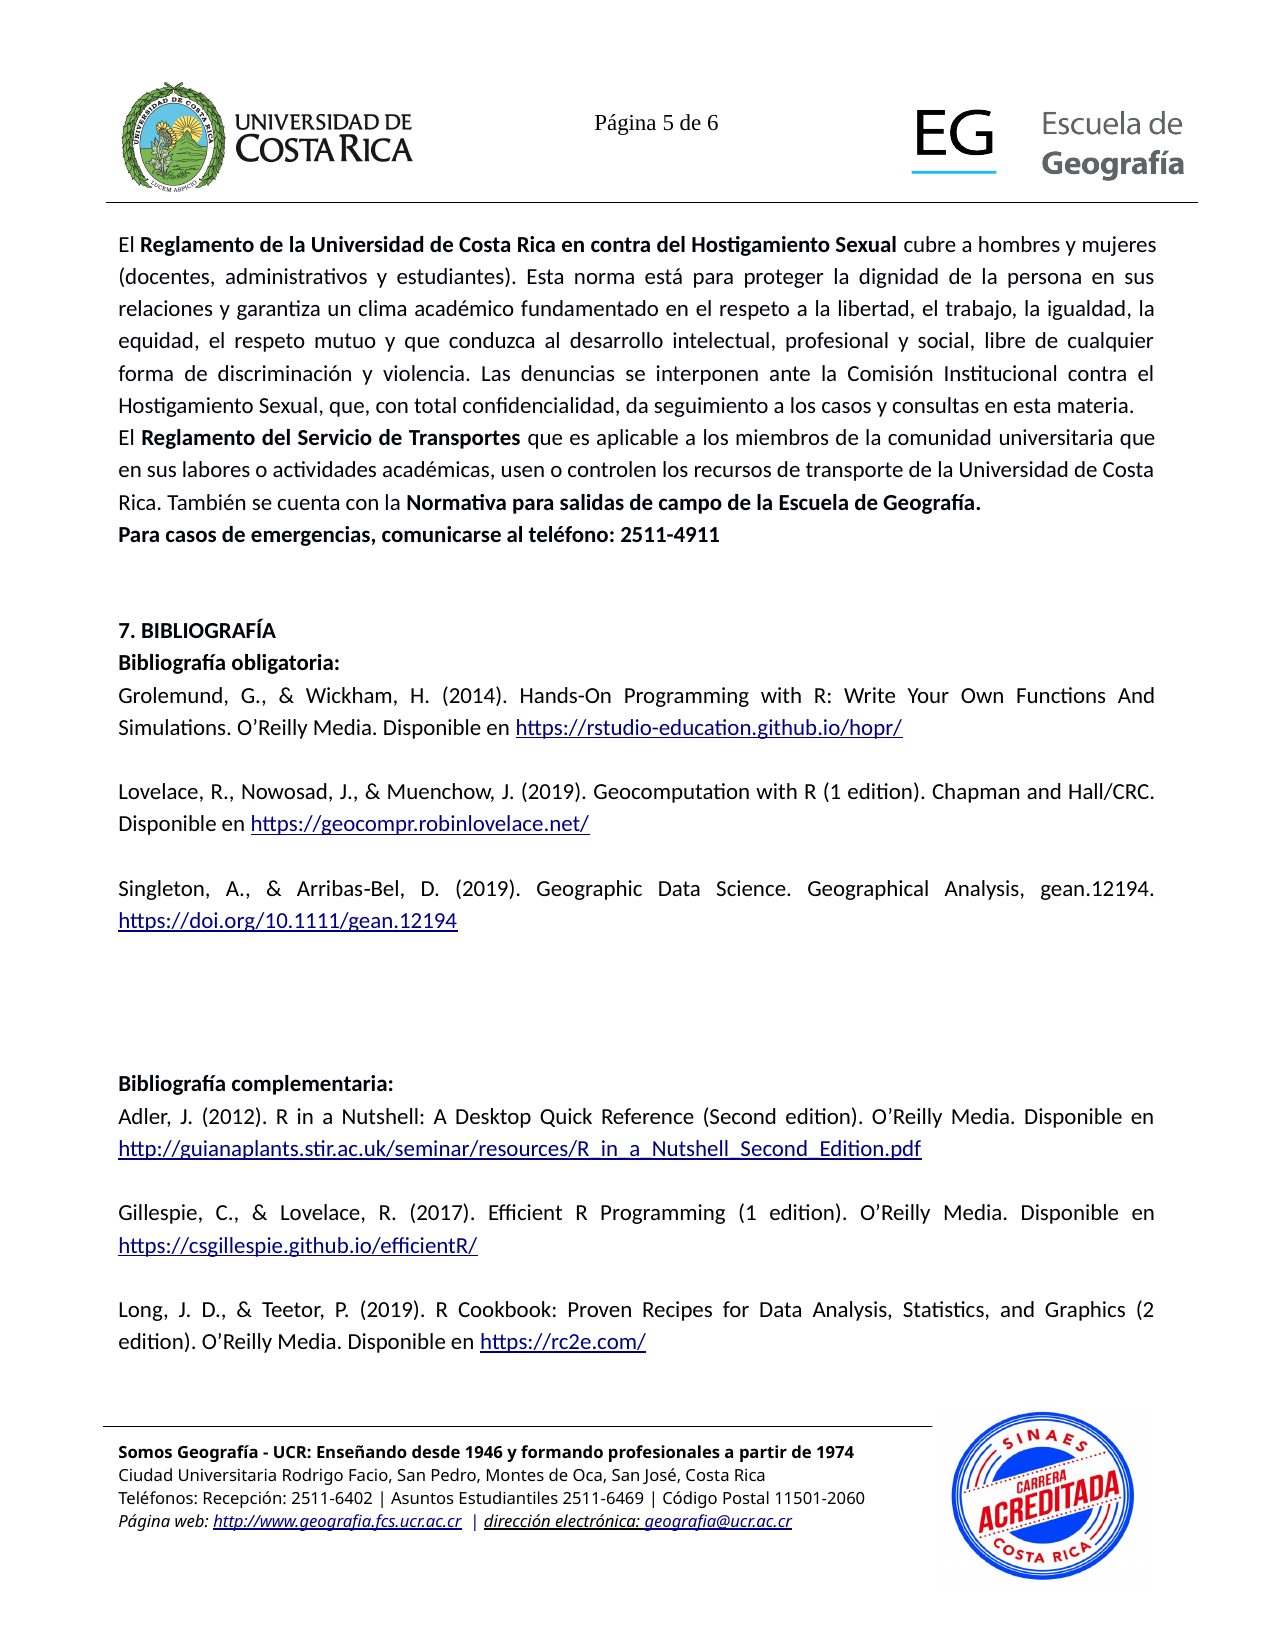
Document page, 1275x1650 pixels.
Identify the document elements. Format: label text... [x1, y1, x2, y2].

text Lovelace, R., Nowosad, J., & Muenchow, J. (2019). Geocomputation with R (1 edition). Chapman and Hall/CRC. Disponible en https://geocompr.robinlovelace.net/ [118, 777, 1157, 837]
text Adler, J. (2012). R in a Nutshell: A Desktop Quick Reference (Second edition). O’Reilly Media. Disponible en http://guianaplants.stir.ac.uk/seminar/resources/R_in_a_Nutshell_Second_Edition.pdf [118, 1102, 1157, 1162]
text 7. BIBLIOGRAFÍA [118, 616, 1157, 644]
text Grolemund, G., & Wickham, H. (2014). Hands-On Programming with R: Write Your Own Functions And Simulations. O’Reilly Media. Disponible en https://rstudio-education.github.io/hopr/ [118, 681, 1157, 741]
text Para casos de emergencias, comunicarse al teléfono: 2511-4911 [118, 520, 1157, 548]
picture [118, 76, 417, 197]
text Bibliografía complementaria: [118, 1067, 1157, 1097]
text Singleton, A., & Arribas‐Bel, D. (2019). Geographic Data Science. Geographical Analysis, gean.12194. https://doi.org/10.1111/gean.12194 [118, 874, 1157, 934]
text Gillespie, C., & Lovelace, R. (2017). Efficient R Programming (1 edition). O’Reilly Media. Disponible en https://csgillespie.github.io/efficientR/ [118, 1198, 1157, 1259]
text Long, J. D., & Teetor, P. (2019). R Cookbook: Proven Recipes for Data Analysis, Statistics, and Graphics (2 edition). O’Reilly Media. Disponible en https://rc2e.com/ [118, 1295, 1157, 1355]
text Bibliografía obligatoria: [118, 648, 1157, 677]
text El Reglamento de la Universidad de Costa Rica en contra del Hostigamiento Sexual cubre a hombres y mujeres (docentes, administrativos y estudiantes). Esta norma está para proteger la dignidad de la persona en sus relaciones y garantiza un clima académico fundamentado en el respeto a la libertad, el trabajo, la igualdad, la equidad, el respeto mutuo y que conduzca al desarrollo intelectual, profesional y social, libre de cualquier forma de discriminación y violencia. Las denuncias se interponen ante la Comisión Institucional contra el Hostigamiento Sexual, que, con total confidencialidad, da seguimiento a los casos y consultas en esta materia. [118, 230, 1157, 419]
picture [932, 1406, 1156, 1587]
text El Reglamento del Servicio de Transportes que es aplicable a los miembros de la comunidad universitaria que en sus labores o actividades académicas, usen o controlen los recursos de transporte de la Universidad de Costa Rica. También se cuenta con la Normativa para salidas de campo de la Escuela de Geografía. [118, 423, 1157, 516]
picture [887, 66, 1208, 216]
